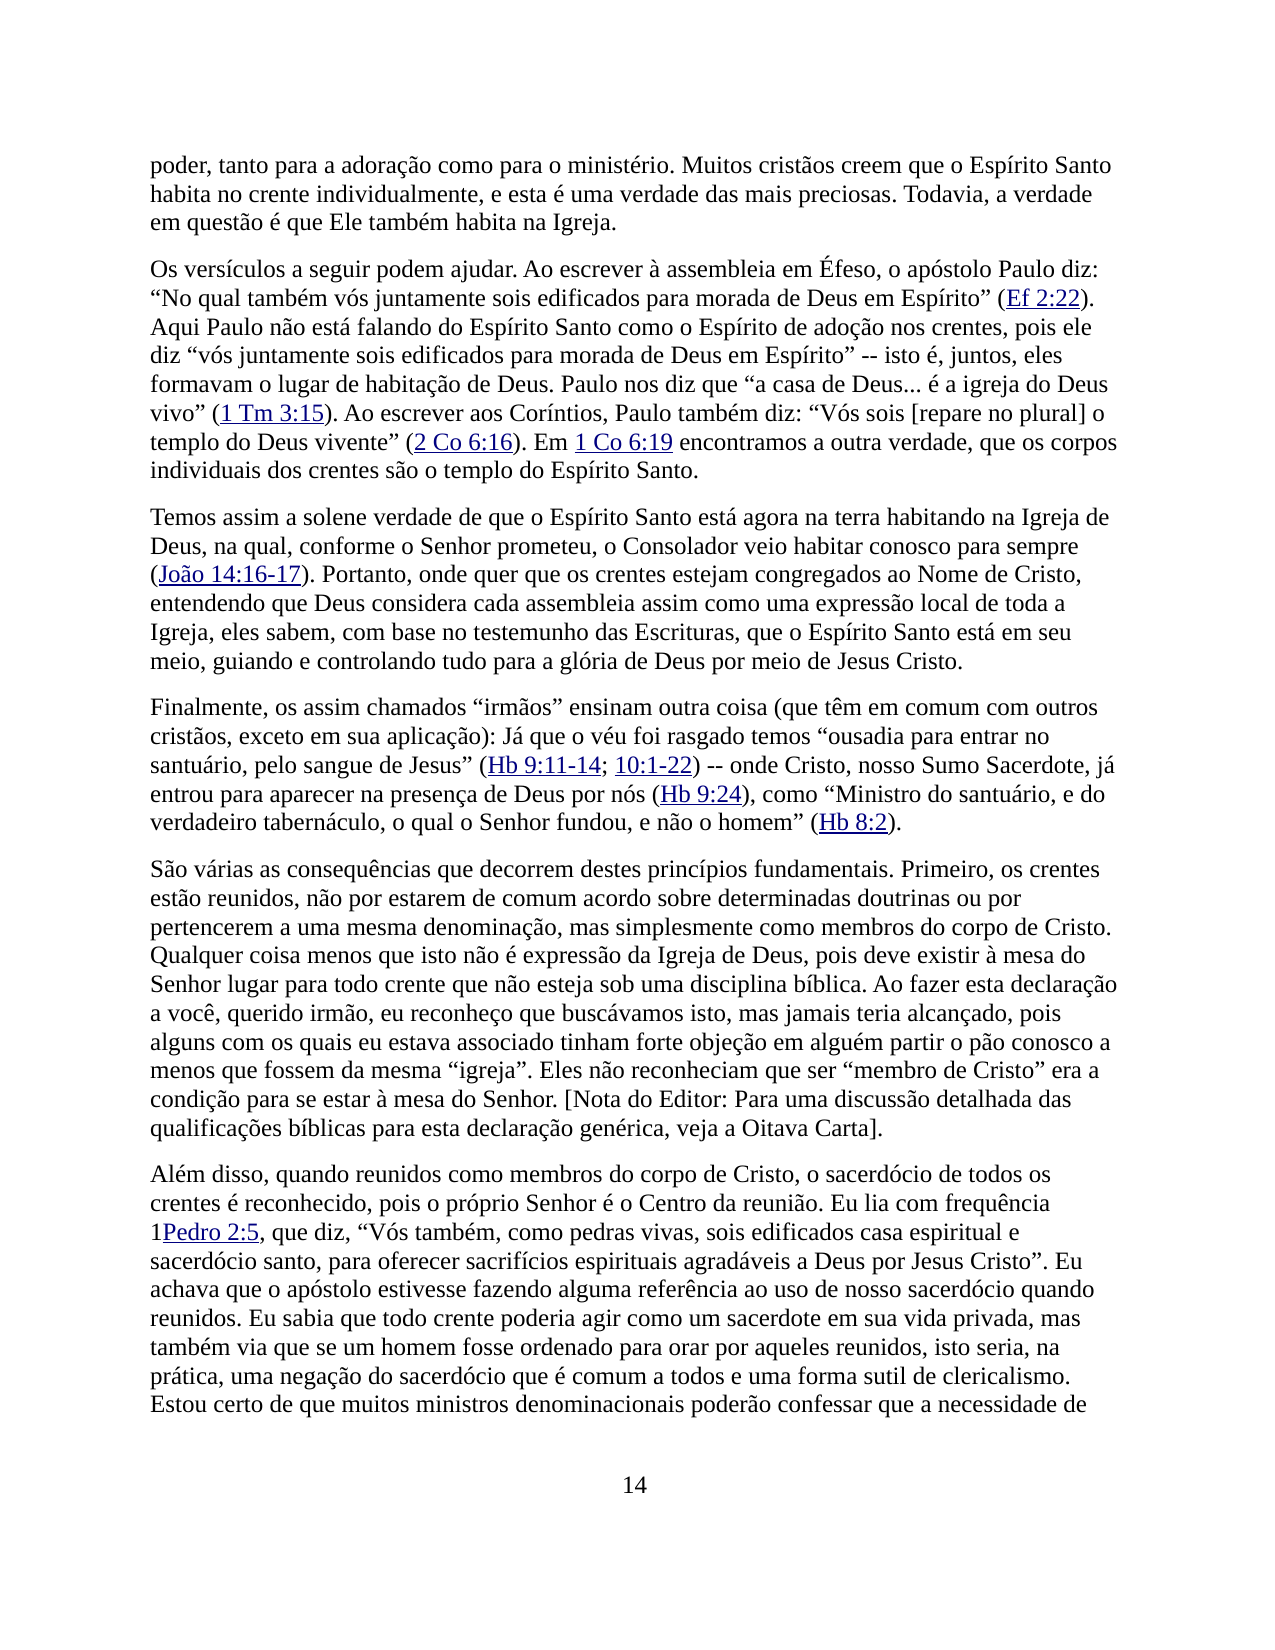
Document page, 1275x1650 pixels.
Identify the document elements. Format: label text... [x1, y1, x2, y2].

text Temos assim a solene verdade de que o Espírito Santo está agora na terra habitando na Igreja de Deus, na qual, conforme o Senhor prometeu, o Consolador veio habitar conosco para sempre (João 14:16-17). Portanto, onde quer que os crentes estejam congregados ao Nome de Cristo, entendendo que Deus considera cada assembleia assim como uma expressão local de toda a Igreja, eles sabem, com base no testemunho das Escrituras, que o Espírito Santo está em seu meio, guiando e controlando tudo para a glória de Deus por meio de Jesus Cristo. [150, 502, 1125, 674]
text São várias as consequências que decorrem destes princípios fundamentais. Primeiro, os crentes estão reunidos, não por estarem de comum acordo sobre determinadas doutrinas ou por pertencerem a uma mesma denominação, mas simplesmente como membros do corpo de Cristo. Qualquer coisa menos que isto não é expressão da Igreja de Deus, pois deve existir à mesa do Senhor lugar para todo crente que não esteja sob uma disciplina bíblica. Ao fazer esta declaração a você, querido irmão, eu reconheço que buscávamos isto, mas jamais teria alcançado, pois alguns com os quais eu estava associado tinham forte objeção em alguém partir o pão conosco a menos que fossem da mesma “igreja”. Eles não reconheciam que ser “membro de Cristo” era a condição para se estar à mesa do Senhor. [Nota do Editor: Para uma discussão detalhada das qualificações bíblicas para esta declaração genérica, veja a Oitava Carta]. [150, 854, 1125, 1142]
text poder, tanto para a adoração como para o ministério. Muitos cristãos creem que o Espírito Santo habita no crente individualmente, e esta é uma verdade das mais preciosas. Todavia, a verdade em questão é que Ele também habita na Igreja. [150, 150, 1125, 236]
text Os versículos a seguir podem ajudar. Ao escrever à assembleia em Éfeso, o apóstolo Paulo diz: “No qual também vós juntamente sois edificados para morada de Deus em Espírito” (Ef 2:22). Aqui Paulo não está falando do Espírito Santo como o Espírito de adoção nos crentes, pois ele diz “vós juntamente sois edificados para morada de Deus em Espírito” -- isto é, juntos, eles formavam o lugar de habitação de Deus. Paulo nos diz que “a casa de Deus... é a igreja do Deus vivo” (1 Tm 3:15). Ao escrever aos Coríntios, Paulo também diz: “Vós sois [repare no plural] o templo do Deus vivente” (2 Co 6:16). Em 1 Co 6:19 encontramos a outra verdade, que os corpos individuais dos crentes são o templo do Espírito Santo. [150, 254, 1125, 484]
text Finalmente, os assim chamados “irmãos” ensinam outra coisa (que têm em comum com outros cristãos, exceto em sua aplicação): Já que o véu foi rasgado temos “ousadia para entrar no santuário, pelo sangue de Jesus” (Hb 9:11-14; 10:1-22) -- onde Cristo, nosso Sumo Sacerdote, já entrou para aparecer na presença de Deus por nós (Hb 9:24), como “Ministro do santuário, e do verdadeiro tabernáculo, o qual o Senhor fundou, e não o homem” (Hb 8:2). [150, 692, 1125, 836]
text Além disso, quando reunidos como membros do corpo de Cristo, o sacerdócio de todos os crentes é reconhecido, pois o próprio Senhor é o Centro da reunião. Eu lia com frequência 1Pedro 2:5, que diz, “Vós também, como pedras vivas, sois edificados casa espiritual e sacerdócio santo, para oferecer sacrifícios espirituais agradáveis a Deus por Jesus Cristo”. Eu achava que o apóstolo estivesse fazendo alguma referência ao uso de nosso sacerdócio quando reunidos. Eu sabia que todo crente poderia agir como um sacerdote em sua vida privada, mas também via que se um homem fosse ordenado para orar por aqueles reunidos, isto seria, na prática, uma negação do sacerdócio que é comum a todos e uma forma sutil de clericalismo. Estou certo de que muitos ministros denominacionais poderão confessar que a necessidade de [150, 1159, 1125, 1418]
